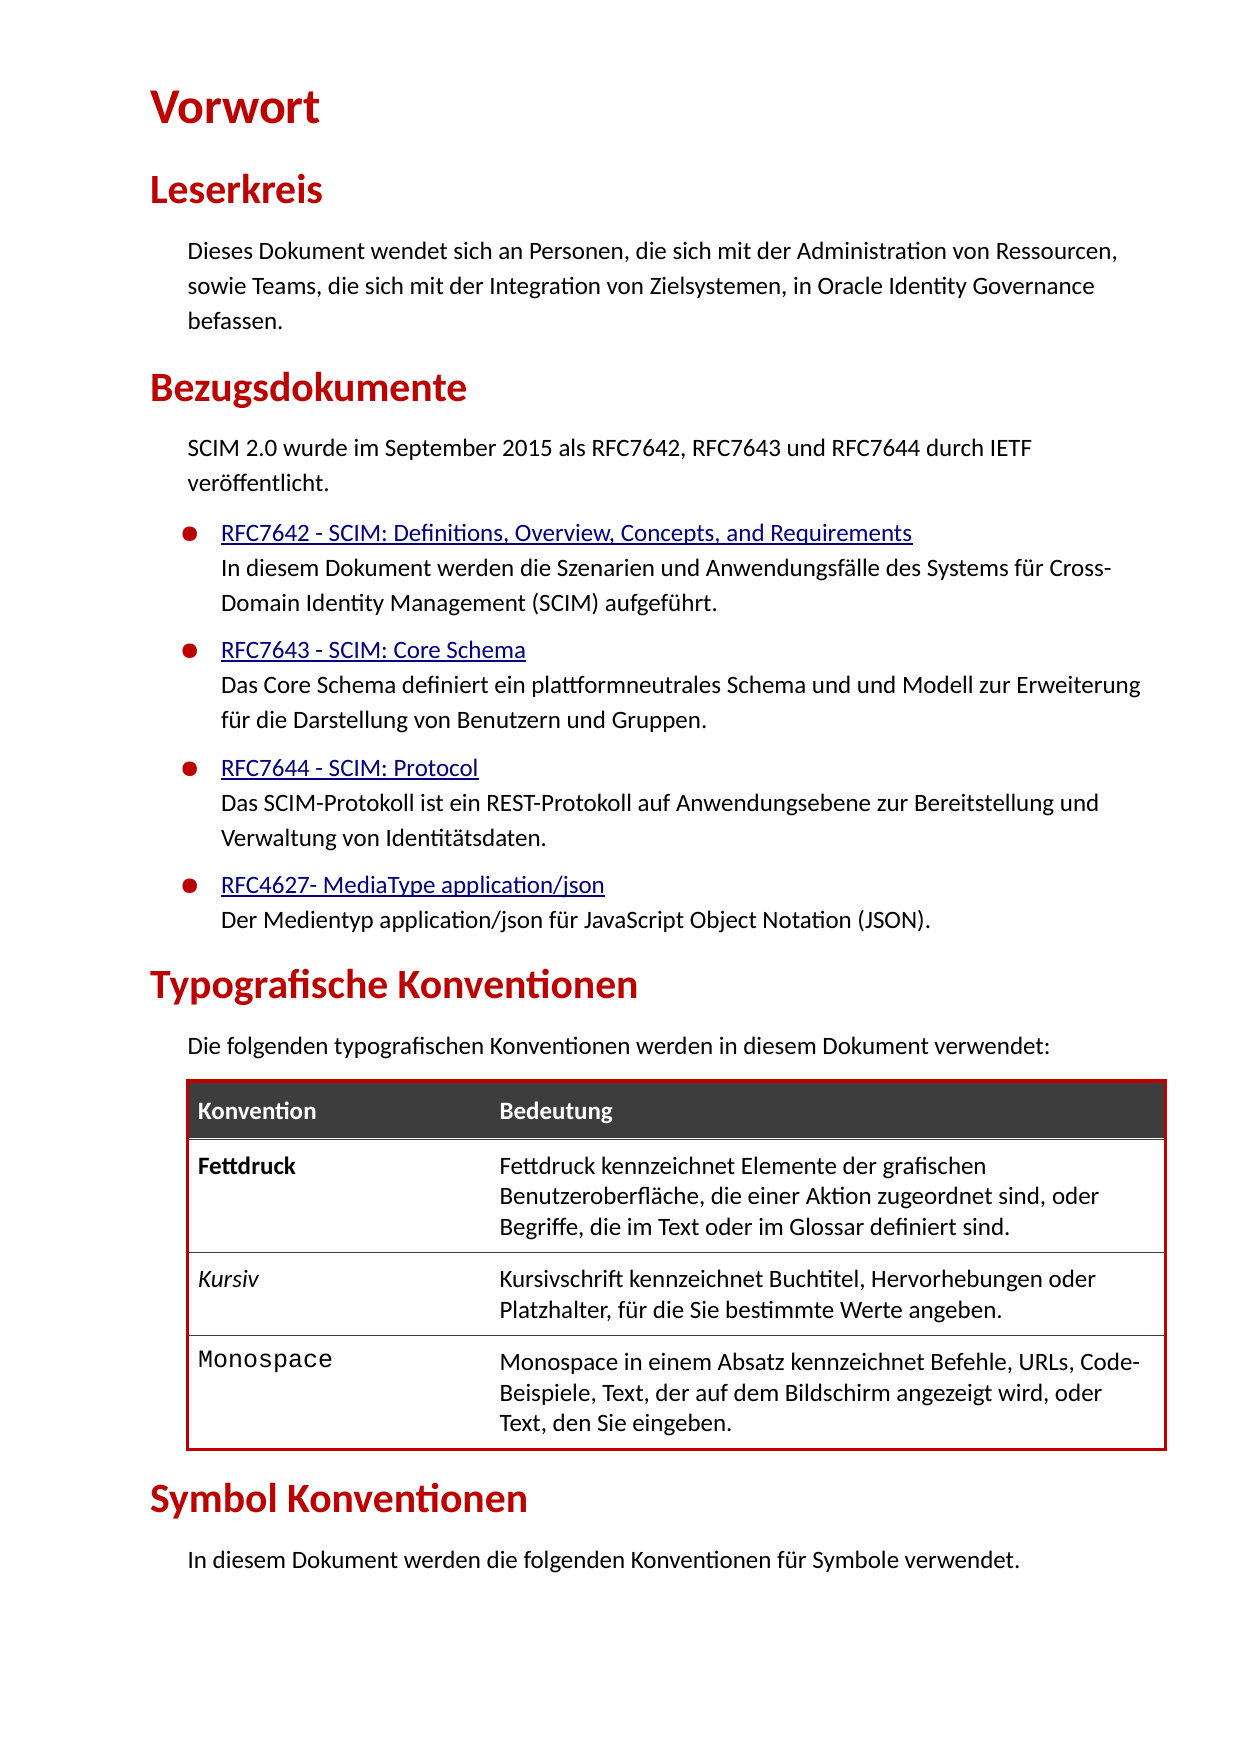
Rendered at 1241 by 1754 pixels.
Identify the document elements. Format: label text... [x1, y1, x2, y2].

list RFC7644 - SCIM: Protocol Das SCIM-Protokoll ist ein REST-Protokoll auf Anwendungsebene zur Bereitstellung und Verwaltung von Identitätsdaten. [179, 752, 1165, 852]
subtitle Leserkreis [150, 163, 1165, 214]
subtitle Bezugsdokumente [150, 361, 1165, 411]
text SCIM 2.0 wurde im September 2015 als RFC7642, RFC7643 und RFC7644 durch IETF veröffentlicht. [187, 432, 1165, 498]
table_cell Monospace in einem Absatz kennzeichnet Befehle, URLs, Code- Beispiele, Text, der auf dem Bildschirm angezeigt wird, oder Text, den Sie eingeben. [489, 1336, 1164, 1448]
text Dieses Dokument wendet sich an Personen, die sich mit der Administration von Ressourcen, sowie Teams, die sich mit der Integration von Zielsystemen, in Oracle Identity Governance befassen. [187, 235, 1165, 335]
text Die folgenden typografischen Konventionen werden in diesem Dokument verwendet: [187, 1030, 1165, 1060]
table_cell Kursivschrift kennzeichnet Buchtitel, Hervorhebungen oder Platzhalter, für die Sie bestimmte Werte angeben. [489, 1253, 1164, 1335]
list RFC4627- MediaType application/json Der Medientyp application/json für JavaScript Object Notation (JSON). [179, 869, 1165, 935]
table_header Bedeutung [489, 1083, 1164, 1138]
list RFC7643 - SCIM: Core Schema Das Core Schema definiert ein plattformneutrales Schema und und Modell zur Erweiterung für die Darstellung von Benutzern und Gruppen. [179, 634, 1165, 735]
table_header Konvention [189, 1083, 489, 1138]
table_cell Fettdruck kennzeichnet Elemente der grafischen Benutzeroberfläche, die einer Aktion zugeordnet sind, oder Begriffe, die im Text oder im Glossar definiert sind. [489, 1140, 1164, 1252]
table_cell Monospace [189, 1336, 489, 1448]
subtitle Typografische Konventionen [150, 958, 1165, 1009]
table_cell Fettdruck [189, 1140, 489, 1252]
list RFC7642 - SCIM: Definitions, Overview, Concepts, and Requirements In diesem Dokument werden die Szenarien und Anwendungsfälle des Systems für Cross-Domain Identity Management (SCIM) aufgeführt. [179, 517, 1165, 617]
text In diesem Dokument werden die folgenden Konventionen für Symbole verwendet. [187, 1544, 1165, 1574]
table_cell Kursiv [189, 1253, 489, 1335]
subtitle Symbol Konventionen [150, 1472, 1165, 1523]
subtitle Vorwort [150, 75, 1165, 136]
